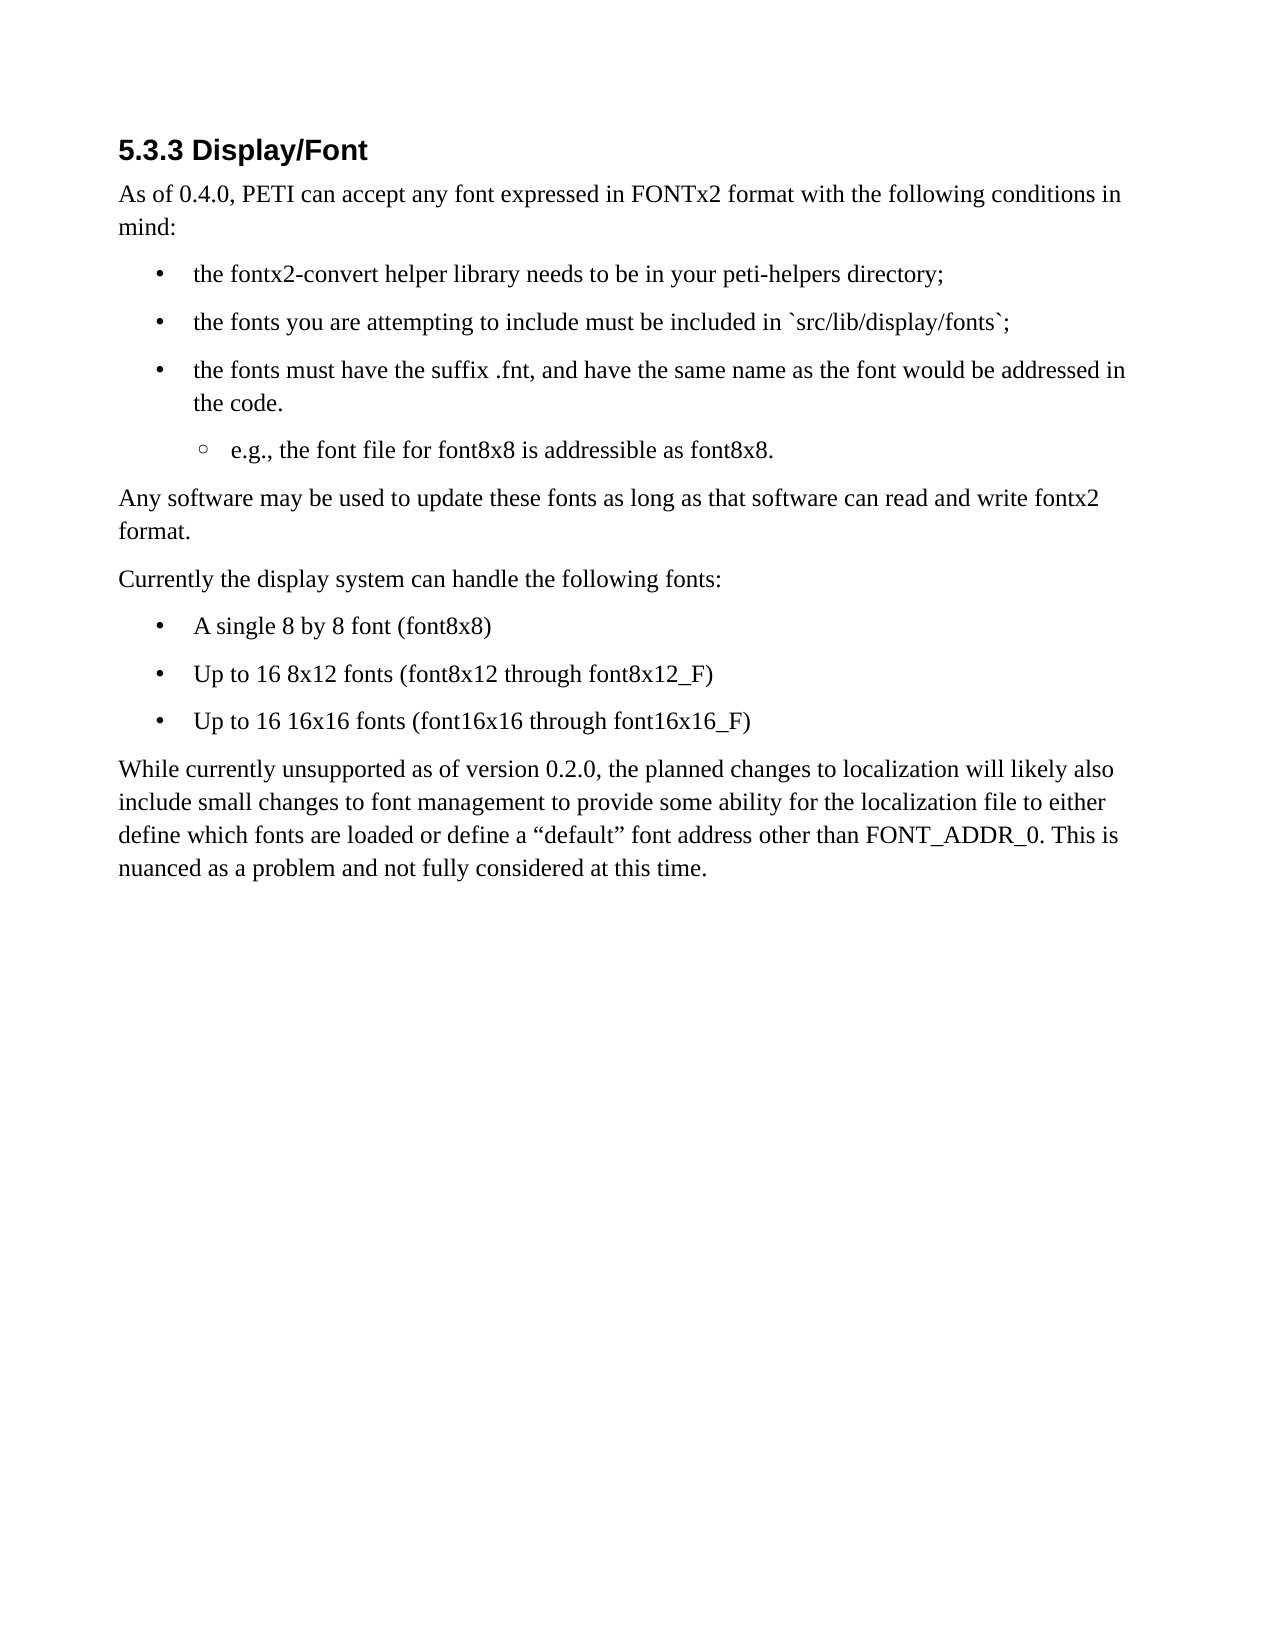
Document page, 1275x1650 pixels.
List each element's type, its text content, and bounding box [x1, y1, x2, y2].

list the fontx2-convert helper library needs to be in your peti-helpers directory; [156, 259, 1157, 288]
text While currently unsupported as of version 0.2.0, the planned changes to localization will likely also include small changes to font management to provide some ability for the localization file to either define which fonts are loaded or define a “default” font address other than FONT_ADDR_0. This is nuanced as a problem and not fully considered at this time. [118, 754, 1157, 882]
list e.g., the font file for font8x8 is addressible as font8x8. [193, 435, 1157, 464]
list the fonts you are attempting to include must be included in `src/lib/display/fonts`; [156, 307, 1157, 336]
list the fonts must have the suffix .fnt, and have the same name as the font would be addressed in the code. [156, 355, 1157, 417]
list Up to 16 16x16 fonts (font16x16 through font16x16_F) [156, 706, 1157, 735]
list Up to 16 8x12 fonts (font8x12 through font8x12_F) [156, 659, 1157, 688]
text Currently the display system can handle the following fonts: [118, 564, 1157, 592]
text As of 0.4.0, PETI can accept any font expressed in FONTx2 format with the following conditions in mind: [118, 179, 1157, 241]
list A single 8 by 8 font (font8x8) [156, 611, 1157, 640]
text Any software may be used to update these fonts as long as that software can read and write fontx2 format. [118, 483, 1157, 545]
subtitle 5.3.3 Display/Font [118, 133, 1157, 166]
